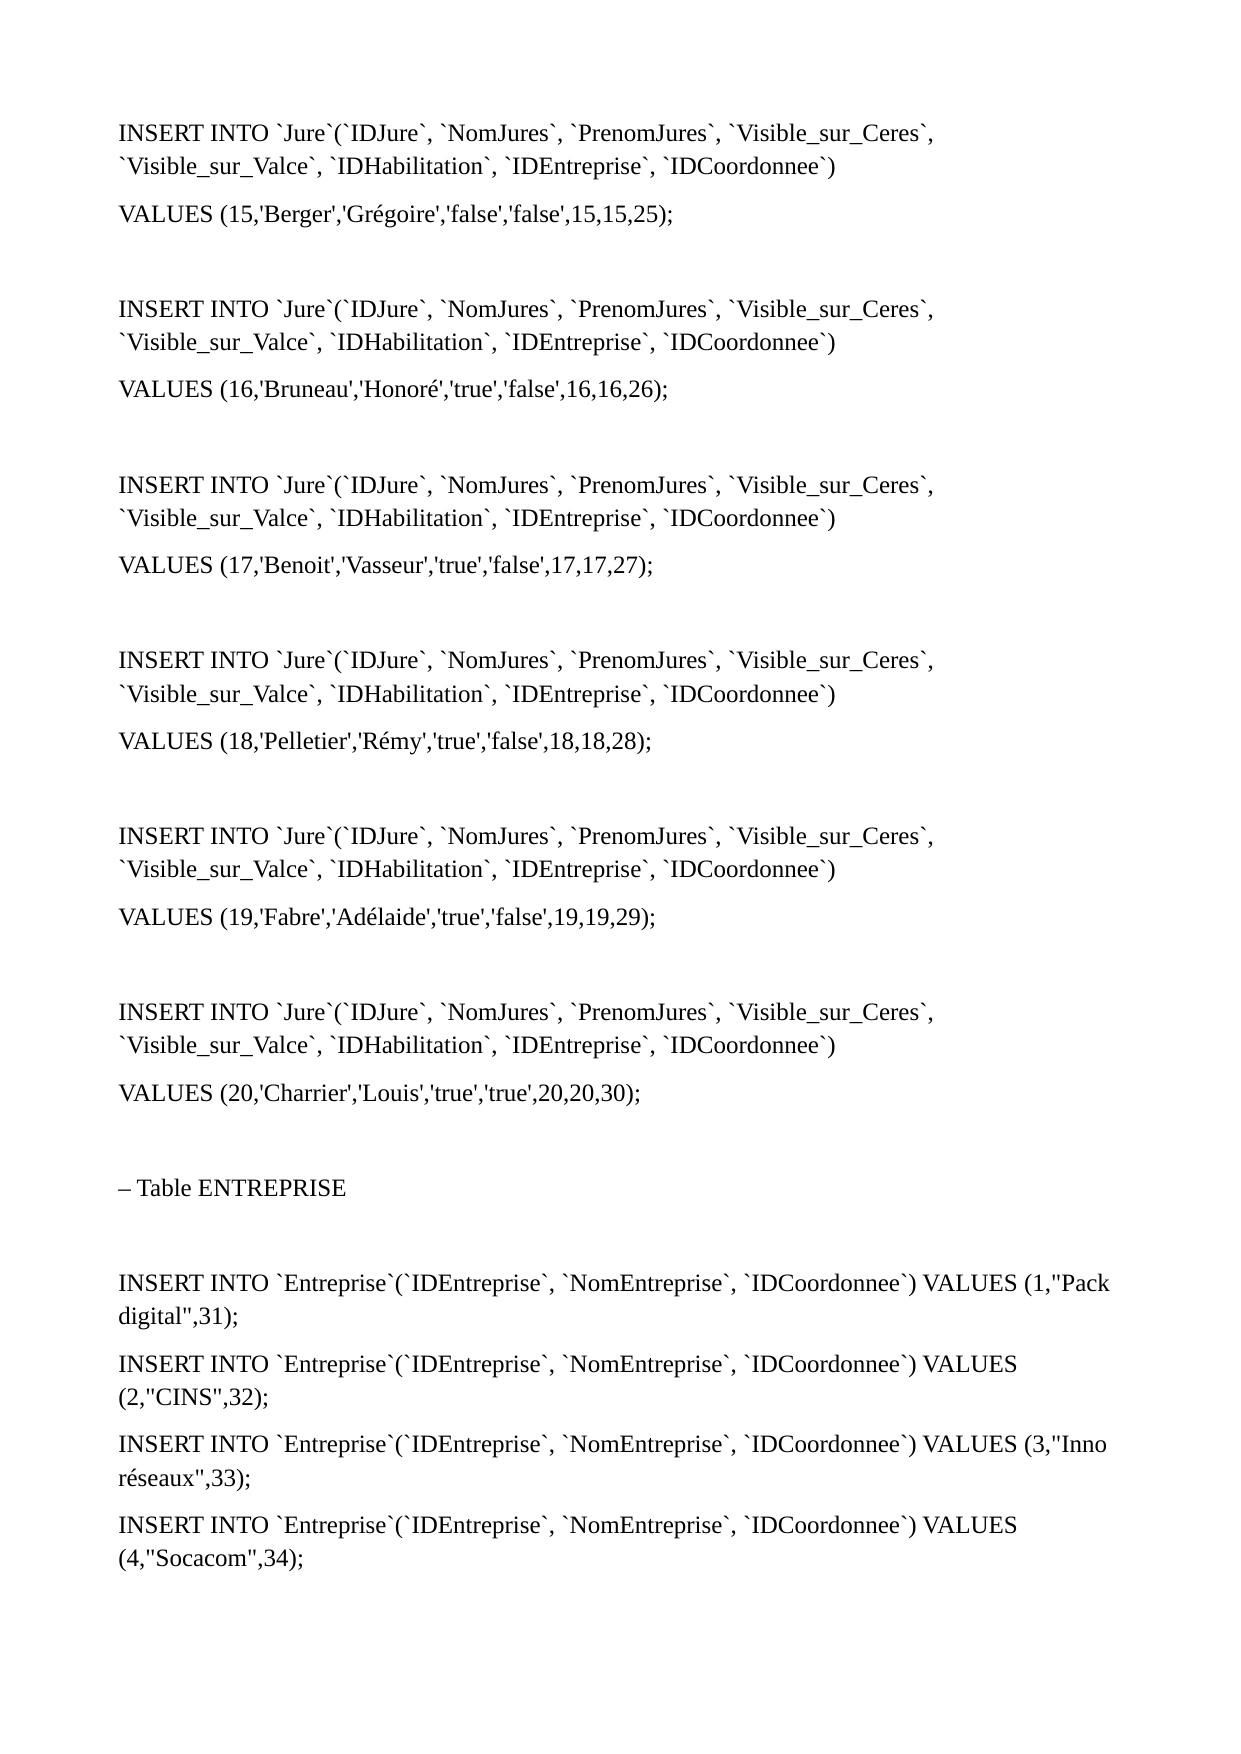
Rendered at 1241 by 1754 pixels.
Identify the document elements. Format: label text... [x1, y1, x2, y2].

text INSERT INTO `Entreprise`(`IDEntreprise`, `NomEntreprise`, `IDCoordonnee`) VALUES (3,"Inno réseaux",33); [118, 1429, 1122, 1491]
text INSERT INTO `Jure`(`IDJure`, `NomJures`, `PrenomJures`, `Visible_sur_Ceres`, `Visible_sur_Valce`, `IDHabilitation`, `IDEntreprise`, `IDCoordonnee`) [118, 997, 1122, 1059]
text VALUES (18,'Pelletier','Rémy','true','false',18,18,28); [118, 726, 1122, 755]
text INSERT INTO `Jure`(`IDJure`, `NomJures`, `PrenomJures`, `Visible_sur_Ceres`, `Visible_sur_Valce`, `IDHabilitation`, `IDEntreprise`, `IDCoordonnee`) [118, 470, 1122, 532]
text INSERT INTO `Entreprise`(`IDEntreprise`, `NomEntreprise`, `IDCoordonnee`) VALUES (1,"Pack digital",31); [118, 1268, 1122, 1330]
text VALUES (20,'Charrier','Louis','true','true',20,20,30); [118, 1078, 1122, 1107]
text VALUES (19,'Fabre','Adélaide','true','false',19,19,29); [118, 902, 1122, 931]
text INSERT INTO `Jure`(`IDJure`, `NomJures`, `PrenomJures`, `Visible_sur_Ceres`, `Visible_sur_Valce`, `IDHabilitation`, `IDEntreprise`, `IDCoordonnee`) [118, 118, 1122, 180]
text INSERT INTO `Entreprise`(`IDEntreprise`, `NomEntreprise`, `IDCoordonnee`) VALUES (4,"Socacom",34); [118, 1510, 1122, 1572]
text VALUES (17,'Benoit','Vasseur','true','false',17,17,27); [118, 550, 1122, 579]
text INSERT INTO `Jure`(`IDJure`, `NomJures`, `PrenomJures`, `Visible_sur_Ceres`, `Visible_sur_Valce`, `IDHabilitation`, `IDEntreprise`, `IDCoordonnee`) [118, 294, 1122, 356]
text VALUES (16,'Bruneau','Honoré','true','false',16,16,26); [118, 374, 1122, 403]
text INSERT INTO `Jure`(`IDJure`, `NomJures`, `PrenomJures`, `Visible_sur_Ceres`, `Visible_sur_Valce`, `IDHabilitation`, `IDEntreprise`, `IDCoordonnee`) [118, 646, 1122, 707]
text INSERT INTO `Entreprise`(`IDEntreprise`, `NomEntreprise`, `IDCoordonnee`) VALUES (2,"CINS",32); [118, 1349, 1122, 1411]
text INSERT INTO `Jure`(`IDJure`, `NomJures`, `PrenomJures`, `Visible_sur_Ceres`, `Visible_sur_Valce`, `IDHabilitation`, `IDEntreprise`, `IDCoordonnee`) [118, 821, 1122, 883]
text – Table ENTREPRISE [118, 1173, 1122, 1202]
text VALUES (15,'Berger','Grégoire','false','false',15,15,25); [118, 199, 1122, 227]
